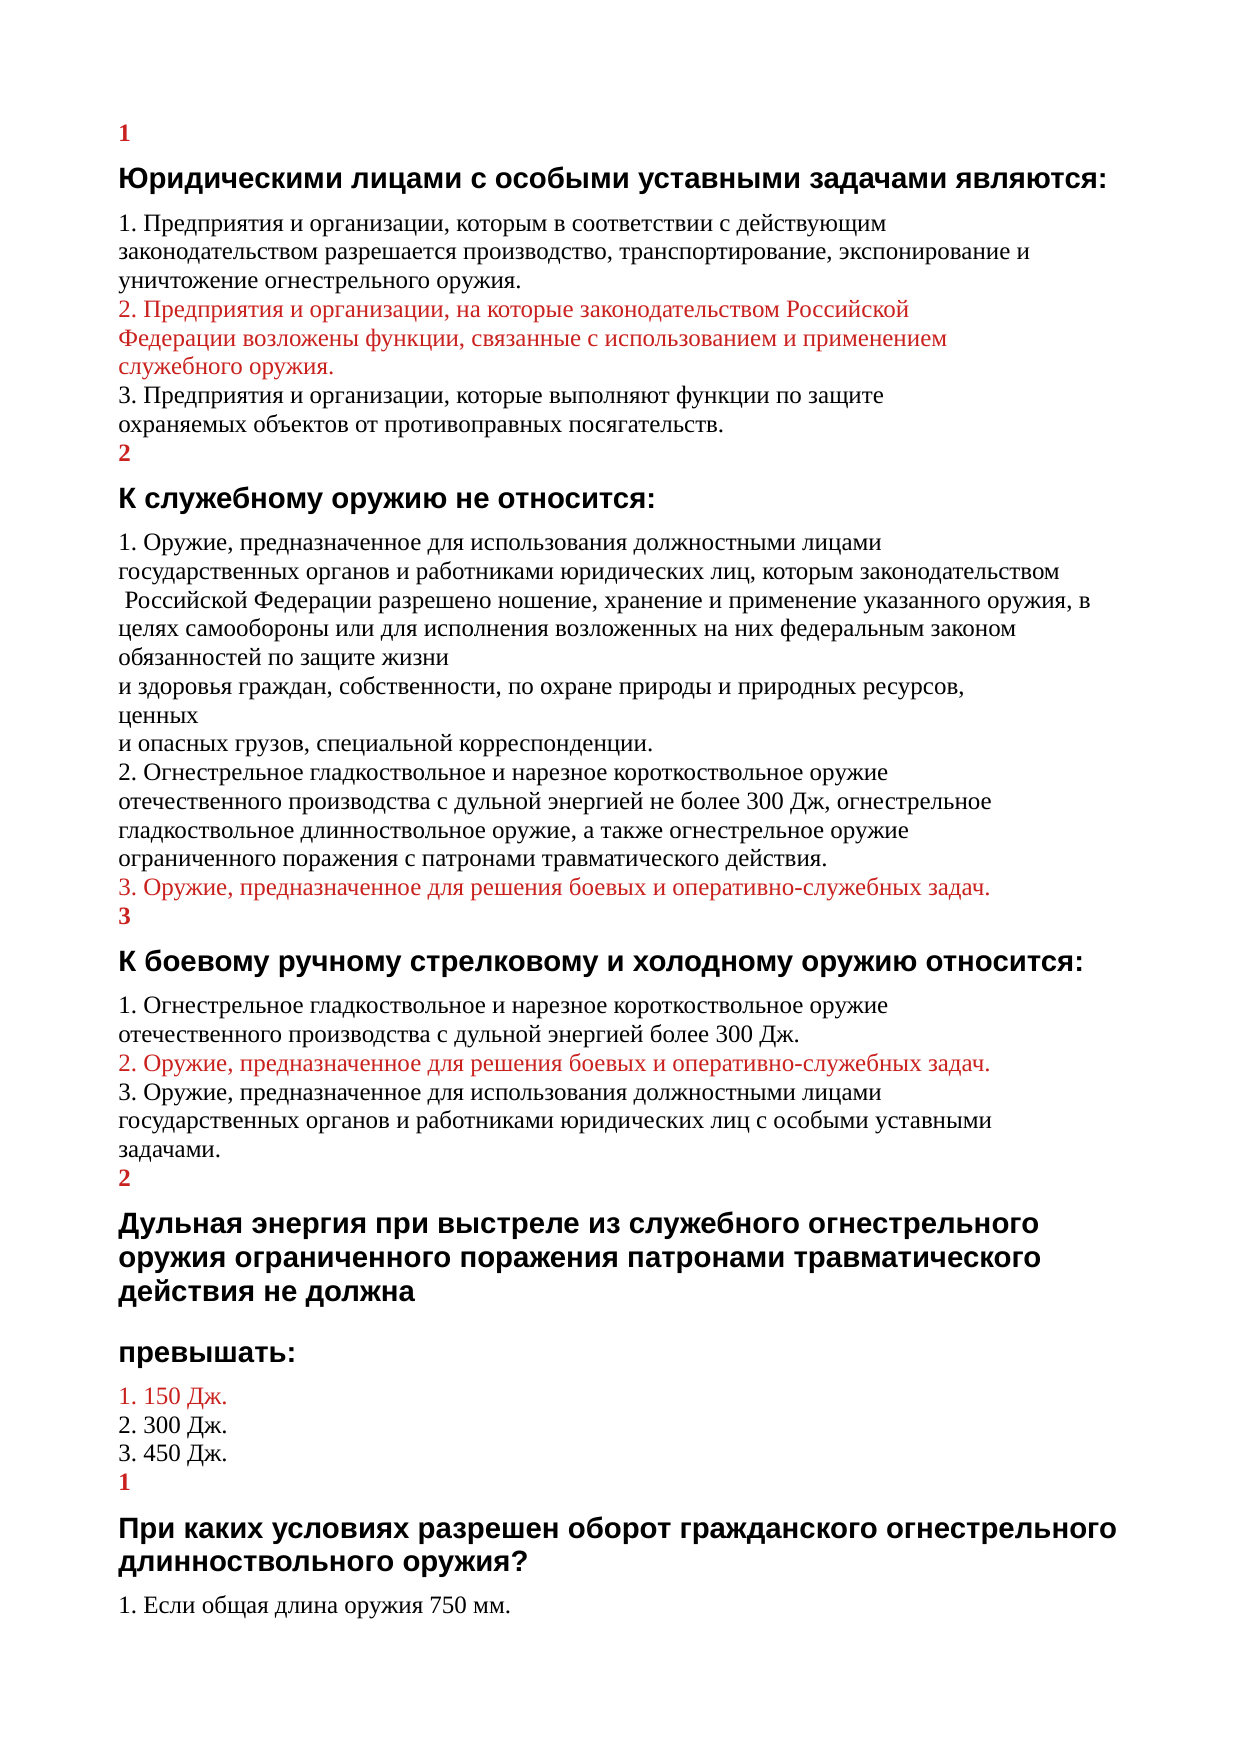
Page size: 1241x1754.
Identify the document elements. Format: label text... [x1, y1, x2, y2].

subtitle К служебному оружию не относится: [118, 481, 1122, 515]
text 3 [118, 901, 1122, 930]
text ограниченного поражения с патронами травматического действия. [118, 843, 1122, 872]
text Федерации возложены функции, связанные с использованием и применением [118, 323, 1122, 351]
text 1. 150 Дж. [118, 1381, 1122, 1410]
text 2 [118, 438, 1122, 466]
subtitle превышать: [118, 1335, 1122, 1368]
text 3. 450 Дж. [118, 1438, 1122, 1467]
text законодательством разрешается производство, транспортирование, экспонирование и [118, 236, 1122, 265]
text 2 [118, 1163, 1122, 1192]
text 1. Если общая длина оружия 750 мм. [118, 1591, 1122, 1619]
subtitle При каких условиях разрешен оборот гражданского огнестрельного длинноствольного оружия? [118, 1511, 1122, 1578]
text 2. Огнестрельное гладкоствольное и нарезное короткоствольное оружие [118, 757, 1122, 786]
text гладкоствольное длинноствольное оружие, а также огнестрельное оружие [118, 815, 1122, 843]
text охраняемых объектов от противоправных посягательств. [118, 409, 1122, 438]
subtitle К боевому ручному стрелковому и холодному оружию относится: [118, 944, 1122, 978]
text 3. Оружие, предназначенное для решения боевых и оперативно-служебных задач. [118, 872, 1122, 901]
text и опасных грузов, специальной корреспонденции. [118, 728, 1122, 757]
text 1. Предприятия и организации, которым в соответствии с действующим [118, 208, 1122, 236]
text Российской Федерации разрешено ношение, хранение и применение указанного оружия, в целях самообороны или для исполнения возложенных на них федеральным законом обязанностей по защите жизни [118, 585, 1122, 671]
text 2. 300 Дж. [118, 1410, 1122, 1438]
text 1 [118, 1467, 1122, 1496]
text государственных органов и работниками юридических лиц с особыми уставными [118, 1106, 1122, 1134]
subtitle Юридическими лицами с особыми уставными задачами являются: [118, 161, 1122, 195]
text 1. Оружие, предназначенное для использования должностными лицами [118, 527, 1122, 556]
text 1. Огнестрельное гладкоствольное и нарезное короткоствольное оружие [118, 991, 1122, 1019]
text 1 [118, 118, 1122, 147]
text и здоровья граждан, собственности, по охране природы и природных ресурсов, [118, 671, 1122, 700]
text государственных органов и работниками юридических лиц, которым законодательством [118, 556, 1122, 585]
text 2. Предприятия и организации, на которые законодательством Российской [118, 294, 1122, 323]
text ценных [118, 700, 1122, 728]
text отечественного производства с дульной энергией более 300 Дж. [118, 1019, 1122, 1048]
text отечественного производства с дульной энергией не более 300 Дж, огнестрельное [118, 786, 1122, 815]
text 2. Оружие, предназначенное для решения боевых и оперативно-служебных задач. [118, 1048, 1122, 1077]
text служебного оружия. [118, 351, 1122, 380]
text 3. Оружие, предназначенное для использования должностными лицами [118, 1077, 1122, 1106]
text 3. Предприятия и организации, которые выполняют функции по защите [118, 380, 1122, 409]
subtitle Дульная энергия при выстреле из служебного огнестрельного оружия ограниченного поражения патронами травматического действия не должна [118, 1206, 1122, 1308]
text задачами. [118, 1134, 1122, 1163]
text уничтожение огнестрельного оружия. [118, 265, 1122, 294]
